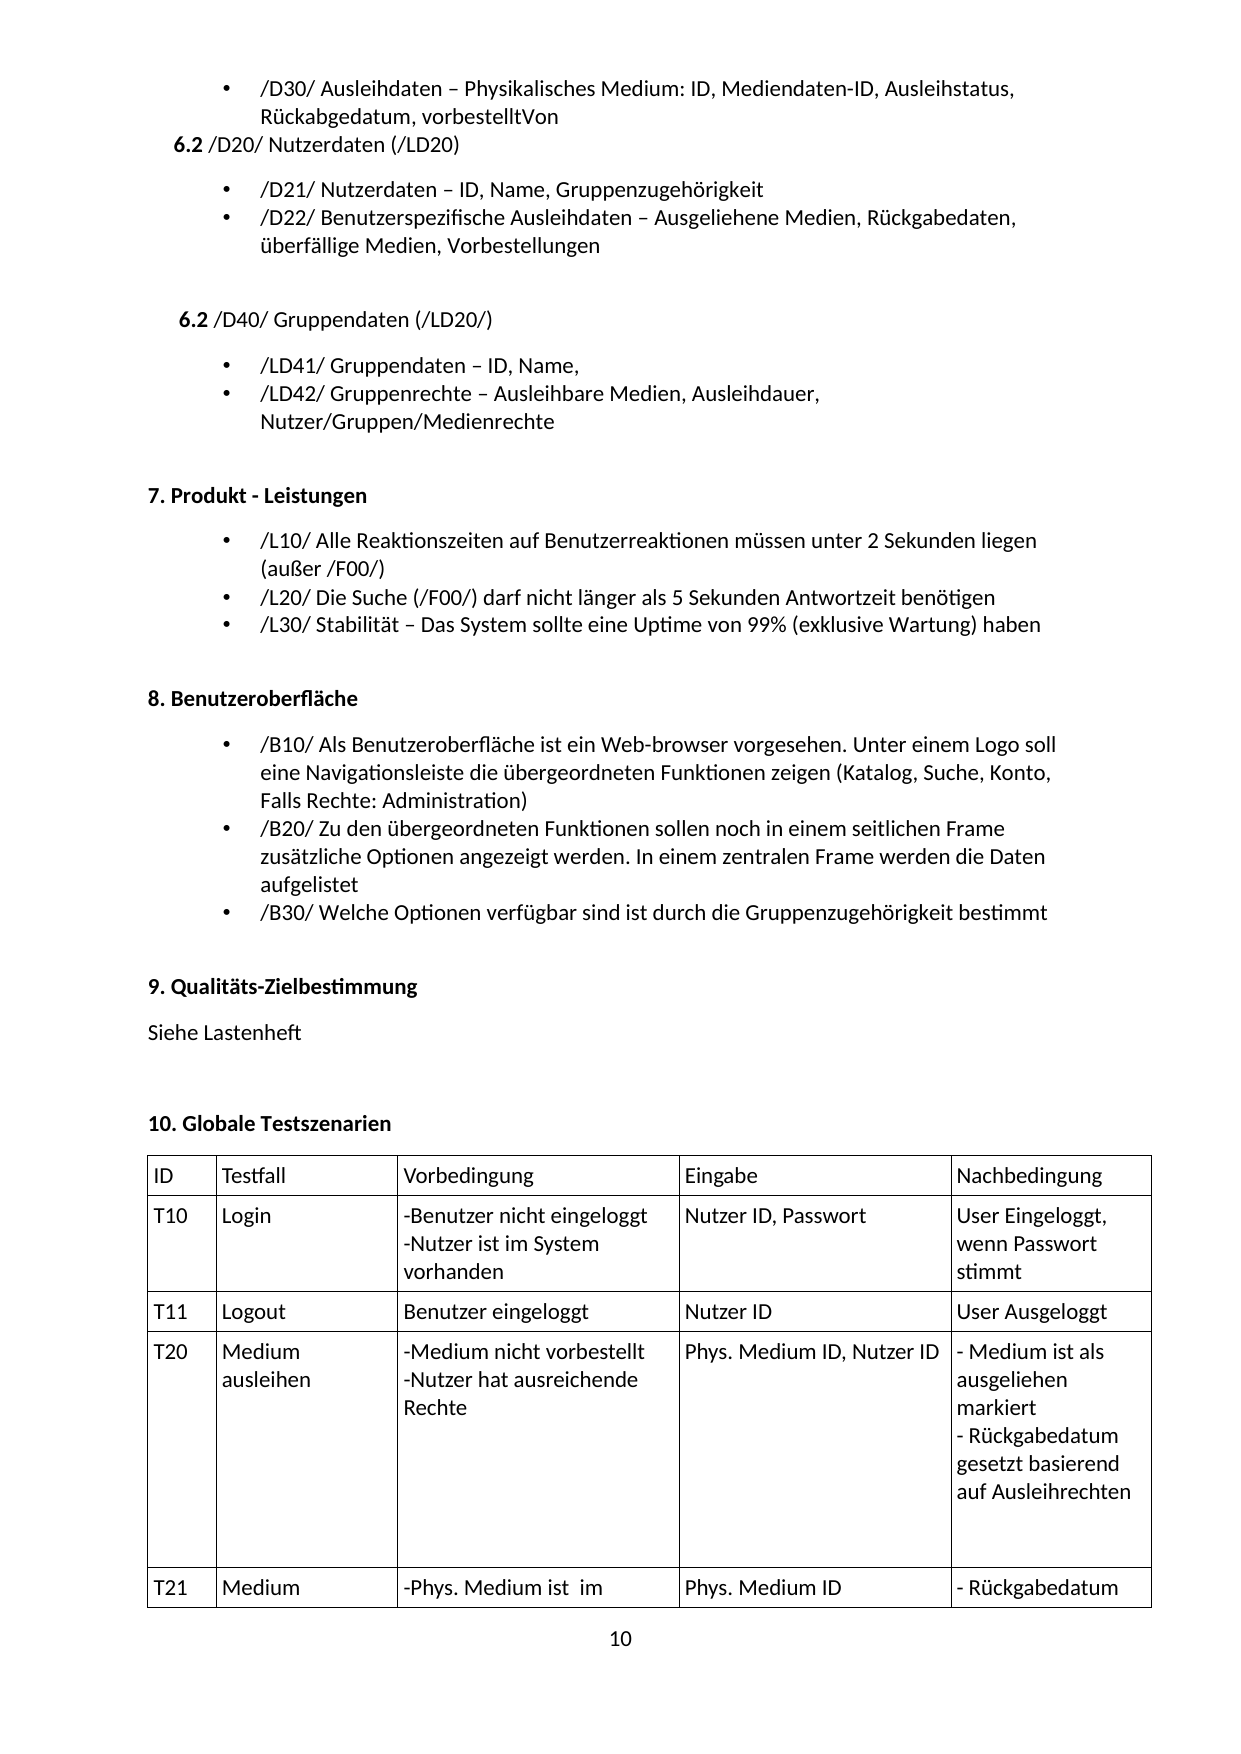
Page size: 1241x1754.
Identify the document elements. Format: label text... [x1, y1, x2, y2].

table_cell T21 [148, 1568, 216, 1607]
table_cell Phys. Medium ID, Nutzer ID [680, 1332, 951, 1567]
list /LD42/ Gruppenrechte – Ausleihbare Medien, Ausleihdauer, Nutzer/Gruppen/Medienrechte [223, 379, 1093, 435]
text Siehe Lastenheft [148, 1018, 1093, 1046]
table_cell T11 [148, 1292, 216, 1331]
table_cell T20 [148, 1332, 216, 1567]
table_header Vorbedingung [398, 1156, 679, 1195]
table_cell Login [217, 1196, 397, 1291]
table_cell User Ausgeloggt [952, 1292, 1151, 1331]
list /B30/ Welche Optionen verfügbar sind ist durch die Gruppenzugehörigkeit bestimmt [223, 898, 1093, 926]
list /LD41/ Gruppendaten – ID, Name, [223, 351, 1093, 379]
table_cell - Rückgabedatum [952, 1568, 1151, 1607]
table_cell Benutzer eingeloggt [398, 1292, 679, 1331]
table_cell -Benutzer nicht eingeloggt -Nutzer ist im System vorhanden [398, 1196, 679, 1291]
table_cell - Medium ist als ausgeliehen markiert - Rückgabedatum gesetzt basierend auf Ausleihrechten [952, 1332, 1151, 1567]
text 6.2 /D20/ Nutzerdaten (/LD20) [148, 130, 1093, 158]
list /L10/ Alle Reaktionszeiten auf Benutzerreaktionen müssen unter 2 Sekunden liegen (außer /F00/) [223, 527, 1093, 583]
table_cell Nutzer ID [680, 1292, 951, 1331]
table_header Nachbedingung [952, 1156, 1151, 1195]
table_header Testfall [217, 1156, 397, 1195]
table_cell -Phys. Medium ist im [398, 1568, 679, 1607]
table_cell Medium [217, 1568, 397, 1607]
list /B10/ Als Benutzeroberfläche ist ein Web-browser vorgesehen. Unter einem Logo soll eine Navigationsleiste die übergeordneten Funktionen zeigen (Katalog, Suche, Konto, Falls Rechte: Administration) [223, 730, 1093, 814]
table_cell Logout [217, 1292, 397, 1331]
text 6.2 /D40/ Gruppendaten (/LD20/) [148, 305, 1093, 333]
text 7. Produkt - Leistungen [148, 481, 1093, 509]
table_header Eingabe [680, 1156, 951, 1195]
table_cell Phys. Medium ID [680, 1568, 951, 1607]
table_cell Medium ausleihen [217, 1332, 397, 1567]
table_cell Nutzer ID, Passwort [680, 1196, 951, 1291]
text 8. Benutzeroberfläche [148, 684, 1093, 712]
table_cell -Medium nicht vorbestellt -Nutzer hat ausreichende Rechte [398, 1332, 679, 1567]
table_cell T10 [148, 1196, 216, 1291]
list /D22/ Benutzerspezifische Ausleihdaten – Ausgeliehene Medien, Rückgabedaten, überfällige Medien, Vorbestellungen [223, 203, 1093, 259]
list /B20/ Zu den übergeordneten Funktionen sollen noch in einem seitlichen Frame zusätzliche Optionen angezeigt werden. In einem zentralen Frame werden die Daten aufgelistet [223, 814, 1093, 898]
list /L30/ Stabilität – Das System sollte eine Uptime von 99% (exklusive Wartung) haben [223, 611, 1093, 639]
table_header ID [148, 1156, 216, 1195]
table_cell User Eingeloggt, wenn Passwort stimmt [952, 1196, 1151, 1291]
text 9. Qualitäts-Zielbestimmung [148, 972, 1093, 1000]
list /D21/ Nutzerdaten – ID, Name, Gruppenzugehörigkeit [223, 176, 1093, 203]
text 10. Globale Testszenarien [148, 1109, 1093, 1137]
list /L20/ Die Suche (/F00/) darf nicht länger als 5 Sekunden Antwortzeit benötigen [223, 583, 1093, 611]
list /D30/ Ausleihdaten – Physikalisches Medium: ID, Mediendaten-ID, Ausleihstatus, Rückabgedatum, vorbestelltVon [223, 74, 1093, 130]
